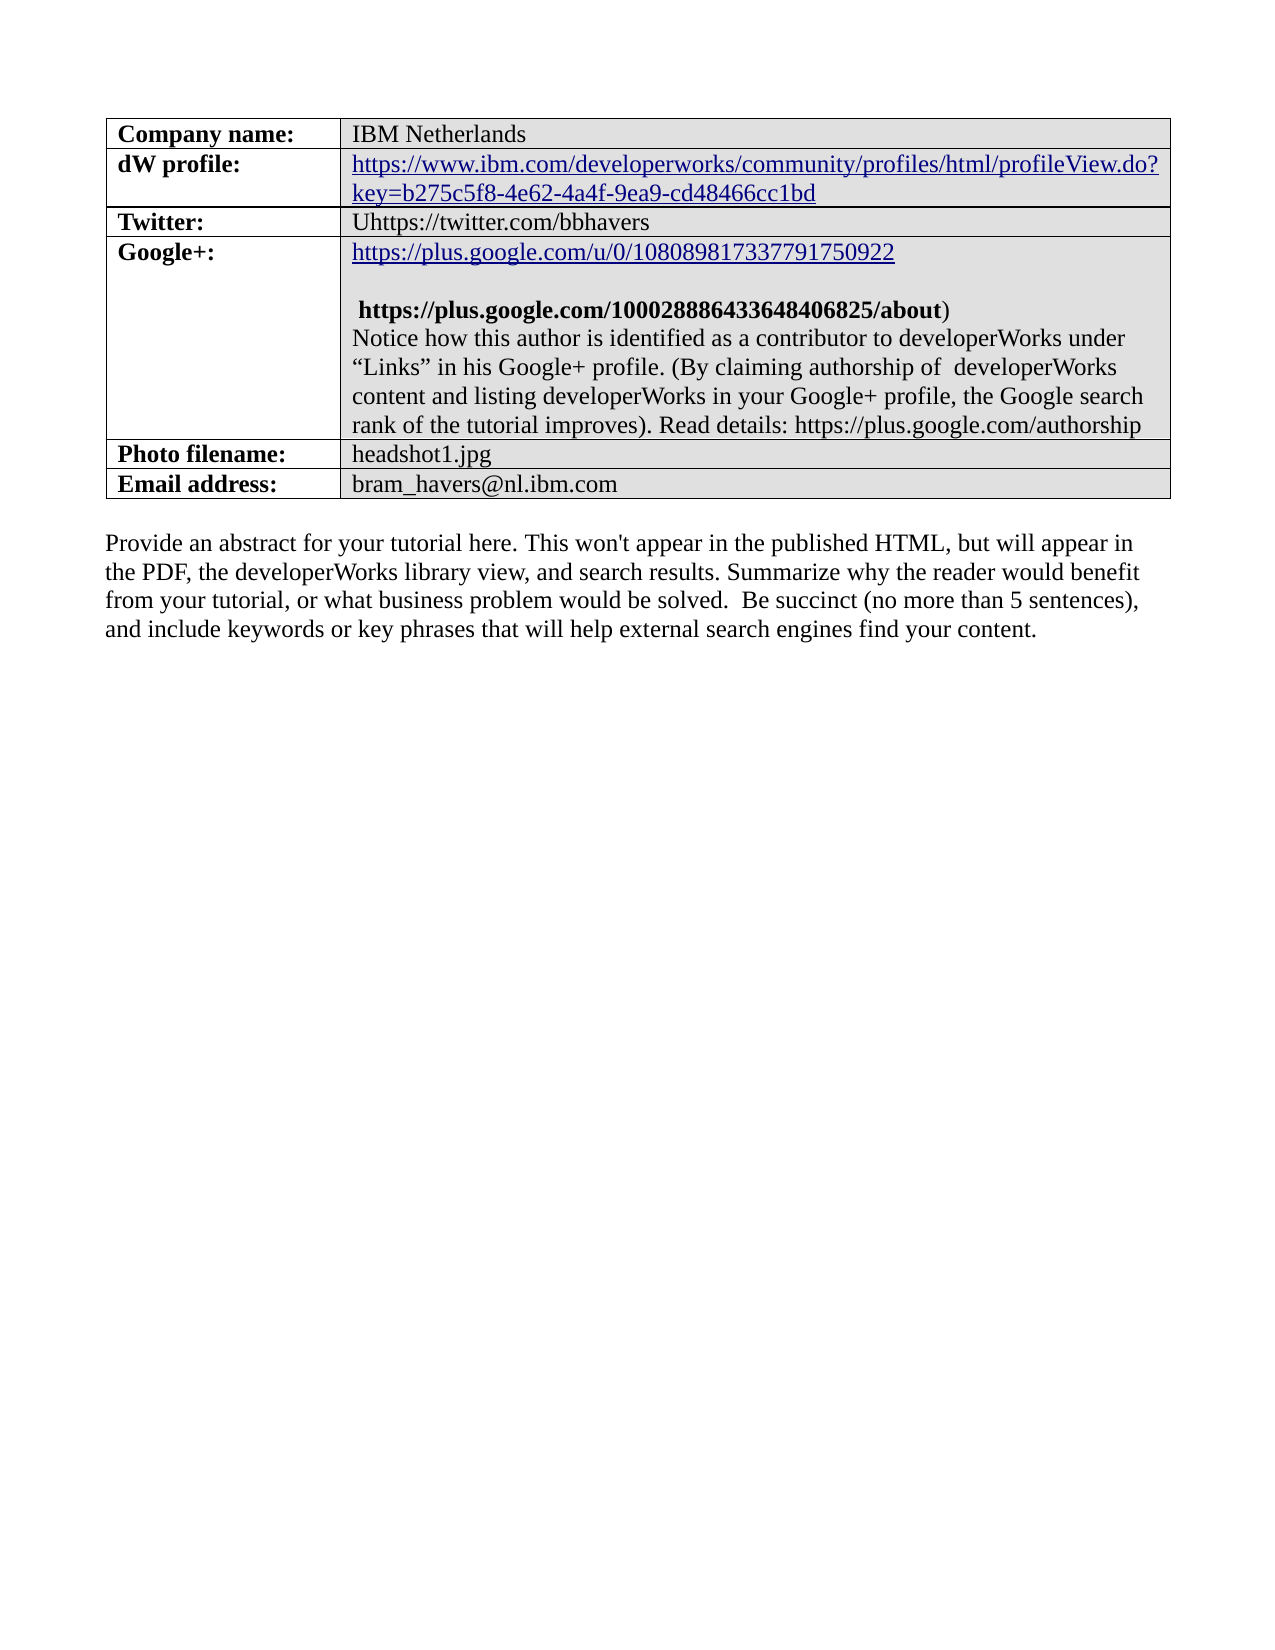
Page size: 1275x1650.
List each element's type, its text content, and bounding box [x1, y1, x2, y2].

table_cell https://plus.google.com/u/0/108089817337791750922 https://plus.google.com/100028886433648406825/about) Notice how this author is identified as a contributor to developerWorks under “Links” in his Google+ profile. (By claiming authorship of developerWorks content and listing developerWorks in your Google+ profile, the Google search rank of the tutorial improves). Read details: https://plus.google.com/authorship [341, 237, 1170, 438]
table_cell Google+: [107, 237, 340, 438]
table_cell IBM Netherlands [341, 119, 1170, 148]
table_cell Twitter: [107, 208, 340, 236]
table_cell Photo filename: [107, 440, 340, 468]
table_cell bram_havers@nl.ibm.com [341, 469, 1170, 498]
table_cell Uhttps://twitter.com/bbhavers [341, 208, 1170, 236]
table_cell dW profile: [107, 149, 340, 206]
table_cell Email address: [107, 469, 340, 498]
table_cell Company name: [107, 119, 340, 148]
text Provide an abstract for your tutorial here. This won't appear in the published HTML, but will appear in the PDF, the developerWorks library view, and search results. Summarize why the reader would benefit from your tutorial, or what business problem would be solved. Be succinct (no more than 5 sentences), and include keywords or key phrases that will help external search engines find your content. [105, 528, 1170, 643]
table_cell headshot1.jpg [341, 440, 1170, 468]
table_cell https://www.ibm.com/developerworks/community/profiles/html/profileView.do?key=b275c5f8-4e62-4a4f-9ea9-cd48466cc1bd [341, 149, 1170, 206]
